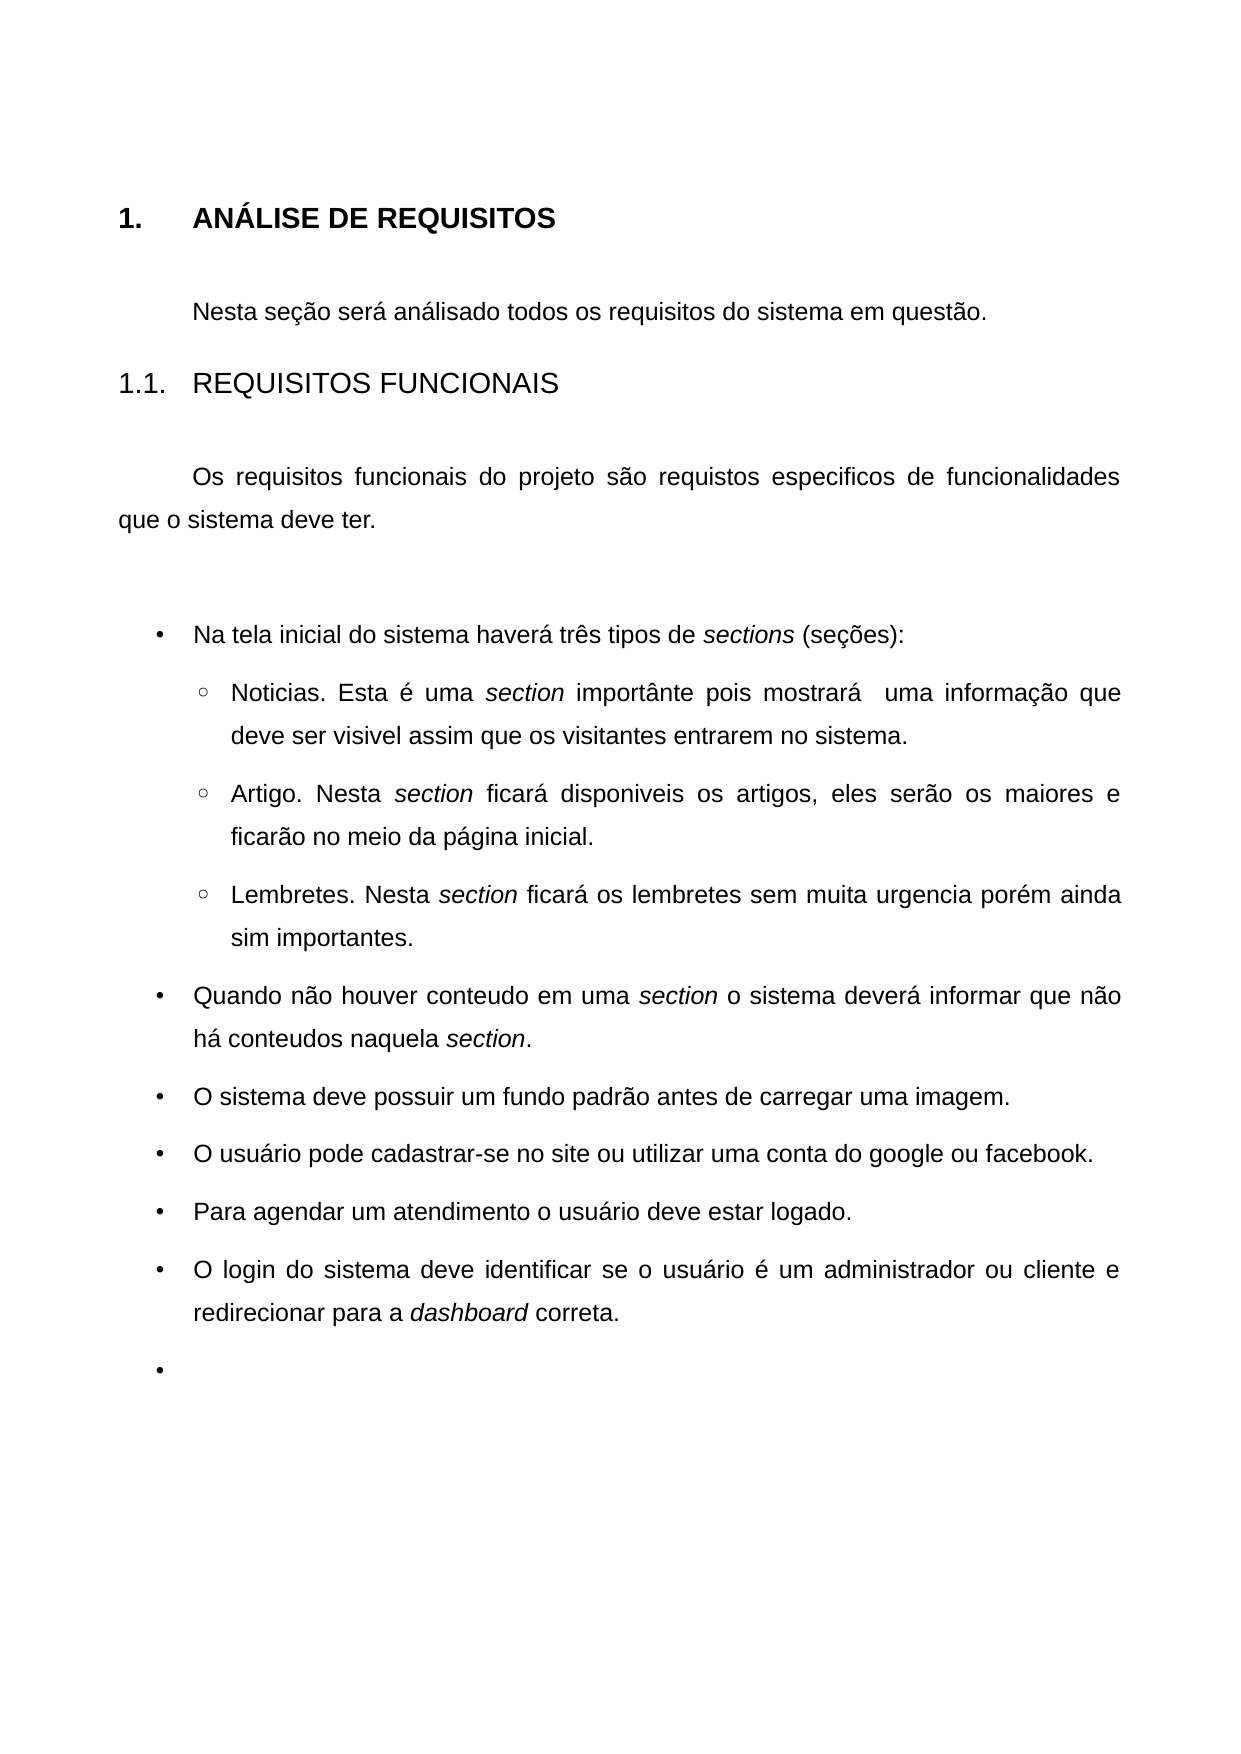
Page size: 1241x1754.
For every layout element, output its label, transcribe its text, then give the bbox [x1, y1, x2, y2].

text Nesta seção será análisado todos os requisitos do sistema em questão. [118, 296, 1122, 325]
list Para agendar um atendimento o usuário deve estar logado. [156, 1197, 1122, 1226]
text Os requisitos funcionais do projeto são requistos especificos de funcionalidades que o sistema deve ter. [118, 461, 1122, 533]
list O usuário pode cadastrar-se no site ou utilizar uma conta do google ou facebook. [156, 1139, 1122, 1168]
list Noticias. Esta é uma section importânte pois mostrará uma informação que deve ser visivel assim que os visitantes entrarem no sistema. [193, 678, 1122, 750]
subtitle REQUISITOS FUNCIONAIS [118, 366, 1122, 400]
list Quando não houver conteudo em uma section o sistema deverá informar que não há conteudos naquela section. [156, 981, 1122, 1053]
subtitle ANÁLISE DE REQUISITOS [118, 201, 1122, 235]
list Artigo. Nesta section ficará disponiveis os artigos, eles serão os maiores e ficarão no meio da página inicial. [193, 779, 1122, 851]
list O login do sistema deve identificar se o usuário é um administrador ou cliente e redirecionar para a dashboard correta. [156, 1255, 1122, 1327]
list Lembretes. Nesta section ficará os lembretes sem muita urgencia porém ainda sim importantes. [193, 880, 1122, 952]
list Na tela inicial do sistema haverá três tipos de sections (seções): [156, 620, 1122, 649]
list O sistema deve possuir um fundo padrão antes de carregar uma imagem. [156, 1082, 1122, 1110]
